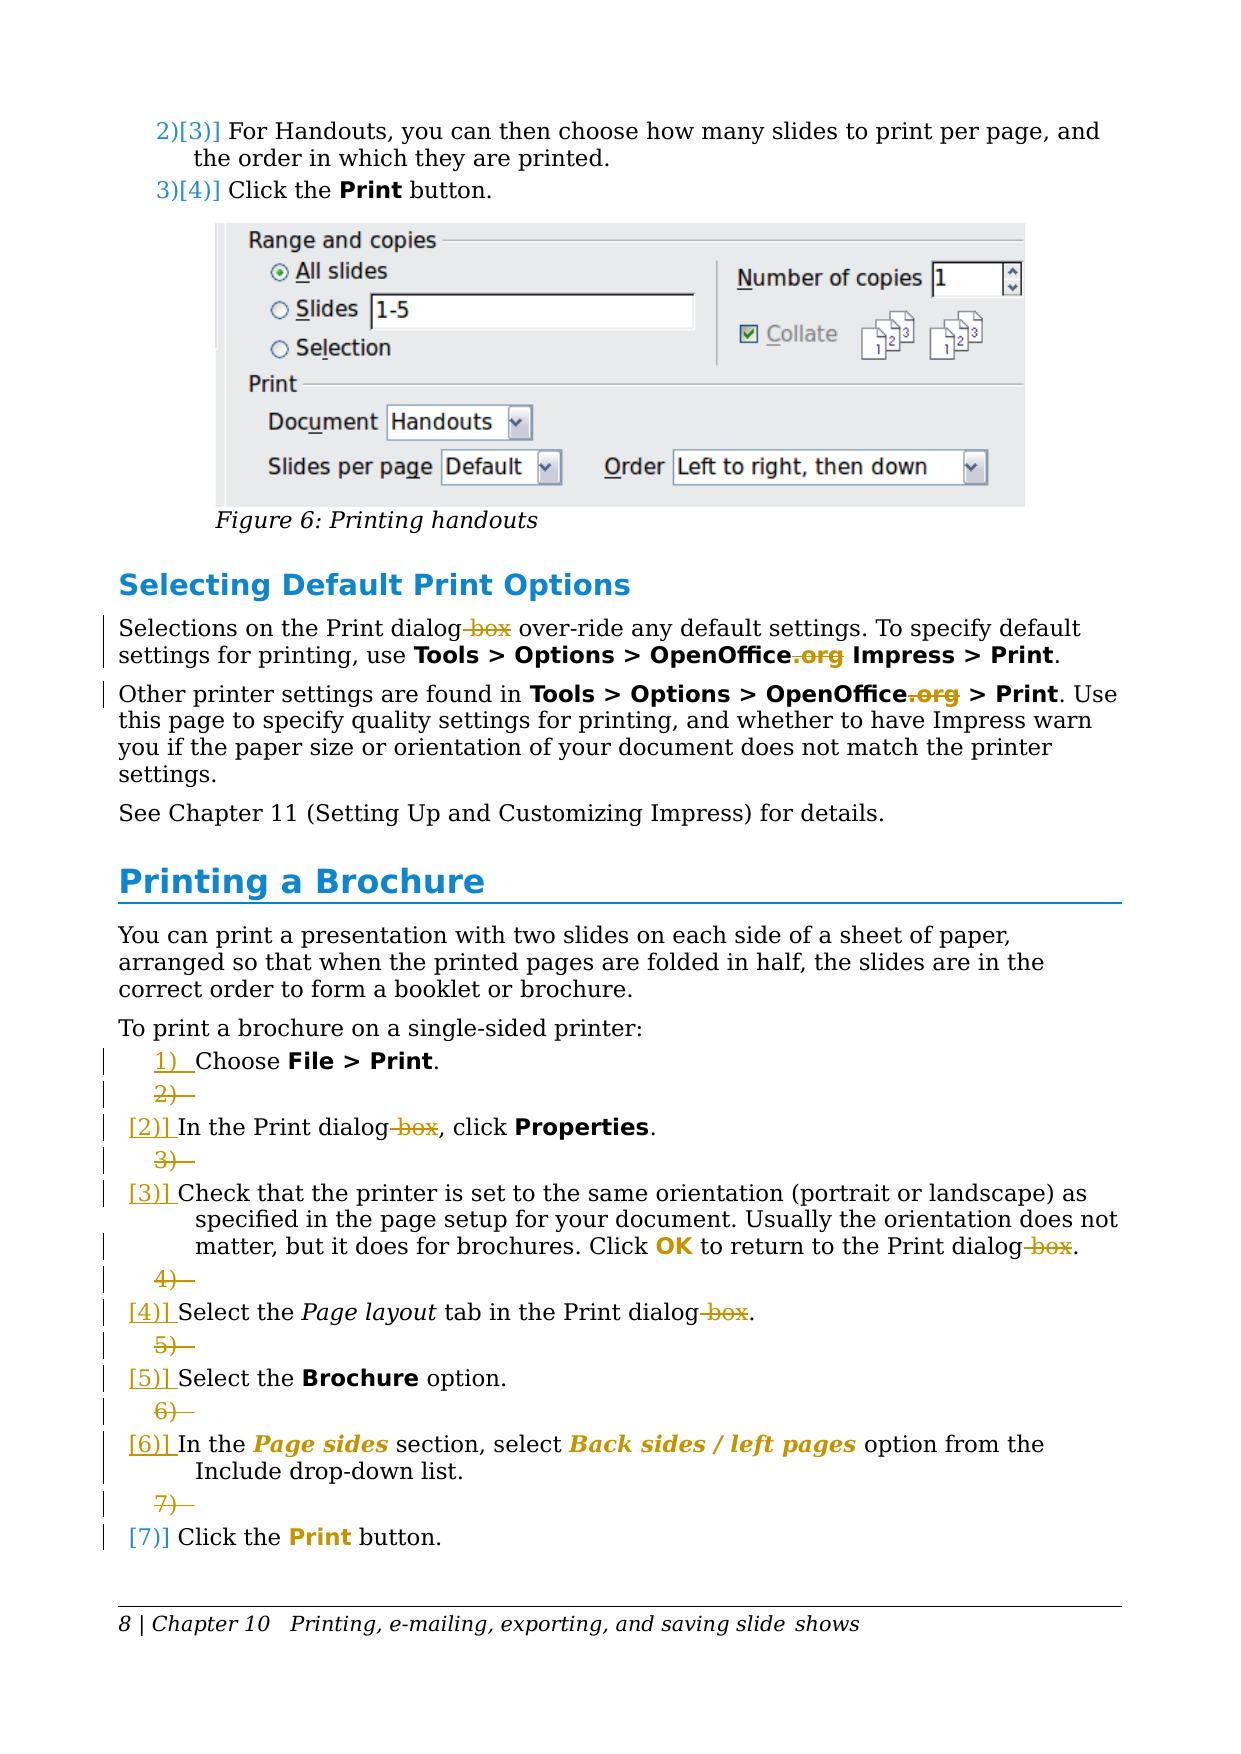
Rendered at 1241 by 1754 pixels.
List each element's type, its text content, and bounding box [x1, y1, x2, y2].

list Select the Page layout tab in the Print dialog. [177, 1266, 1122, 1293]
text Figure 6: Printing handouts [215, 507, 1025, 533]
list Click the Print button. [156, 178, 1122, 204]
text Other printer settings are found in Tools > Options > OpenOffice > Print. Use this page to specify quality settings for printing, and whether to have Impress warn you if the paper size or orientation of your document does not match the printer settings. [118, 681, 1122, 788]
list Select the Brochure option. [177, 1332, 1122, 1359]
picture [215, 223, 1026, 507]
list Choose File > Print. [177, 1048, 1122, 1075]
subtitle Printing a Brochure [118, 863, 1122, 902]
list For Handouts, you can then choose how many slides to print per page, and the order in which they are printed. [156, 118, 1122, 171]
list In the Print dialog, click Properties. [177, 1081, 1122, 1108]
text See Chapter 11 (Setting Up and Customizing Impress) for details. [118, 800, 1122, 827]
list In the Page sides section, select Back sides / left pages option from the Include drop-down list. [177, 1398, 1122, 1424]
list Click the Print button. [177, 1491, 1122, 1517]
list Check that the printer is set to the same orientation (portrait or landscape) as specified in the page setup for your document. Usually the orientation does not matter, but it does for brochures. Click OK to return to the Print dialog. [177, 1147, 1122, 1174]
text Selections on the Print dialog over-ride any default settings. To specify default settings for printing, use Tools > Options > OpenOffice Impress > Print. [118, 615, 1122, 668]
list To print a brochure on a single-sided printer: [118, 1015, 1122, 1042]
text You can print a presentation with two slides on each side of a sheet of paper, arranged so that when the printed pages are folded in half, the slides are in the correct order to form a booklet or brochure. [118, 923, 1122, 1003]
subtitle Selecting Default Print Options [118, 569, 1122, 603]
